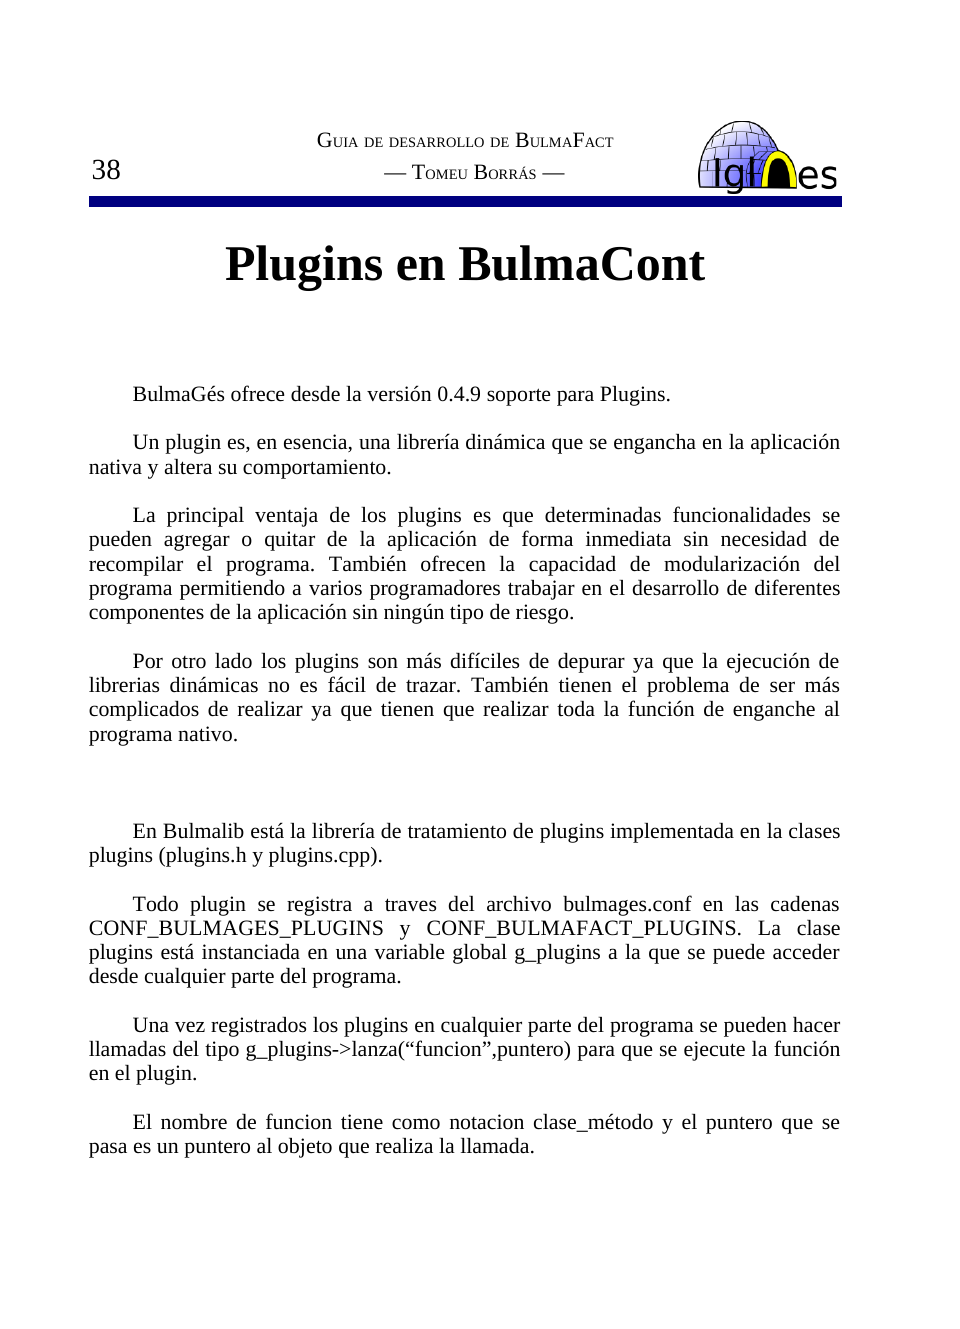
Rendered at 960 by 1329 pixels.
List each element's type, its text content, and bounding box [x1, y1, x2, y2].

text En Bulmalib está la librería de tratamiento de plugins implementada en la clases plugins (plugins.h y plugins.cpp). [88, 807, 842, 867]
title Plugins en BulmaCont [88, 236, 842, 291]
text Una vez registrados los plugins en cualquier parte del programa se pueden hacer llamadas del tipo g_plugins->lanza(“funcion”,puntero) para que se ejecute la función en el plugin. [88, 1001, 842, 1086]
text Por otro lado los plugins son más difíciles de depurar ya que la ejecución de librerias dinámicas no es fácil de trazar. También tienen el problema de ser más complicados de realizar ya que tienen que realizar toda la función de enganche al programa nativo. [88, 637, 842, 746]
text El nombre de funcion tiene como notacion clase_método y el puntero que se pasa es un puntero al objeto que realiza la llamada. [88, 1098, 842, 1158]
text BulmaGés ofrece desde la versión 0.4.9 soporte para Plugins. [88, 367, 842, 406]
picture [698, 121, 837, 194]
text Un plugin es, en esencia, una librería dinámica que se engancha en la aplicación nativa y altera su comportamiento. [88, 418, 842, 479]
text La principal ventaja de los plugins es que determinadas funcionalidades se pueden agregar o quitar de la aplicación de forma inmediata sin necesidad de recompilar el programa. También ofrecen la capacidad de modularización del programa permitiendo a varios programadores trabajar en el desarrollo de diferentes componentes de la aplicación sin ningún tipo de riesgo. [88, 491, 842, 624]
text Todo plugin se registra a traves del archivo bulmages.conf en las cadenas CONF_BULMAGES_PLUGINS y CONF_BULMAFACT_PLUGINS. La clase plugins está instanciada en una variable global g_plugins a la que se puede acceder desde cualquier parte del programa. [88, 880, 842, 988]
